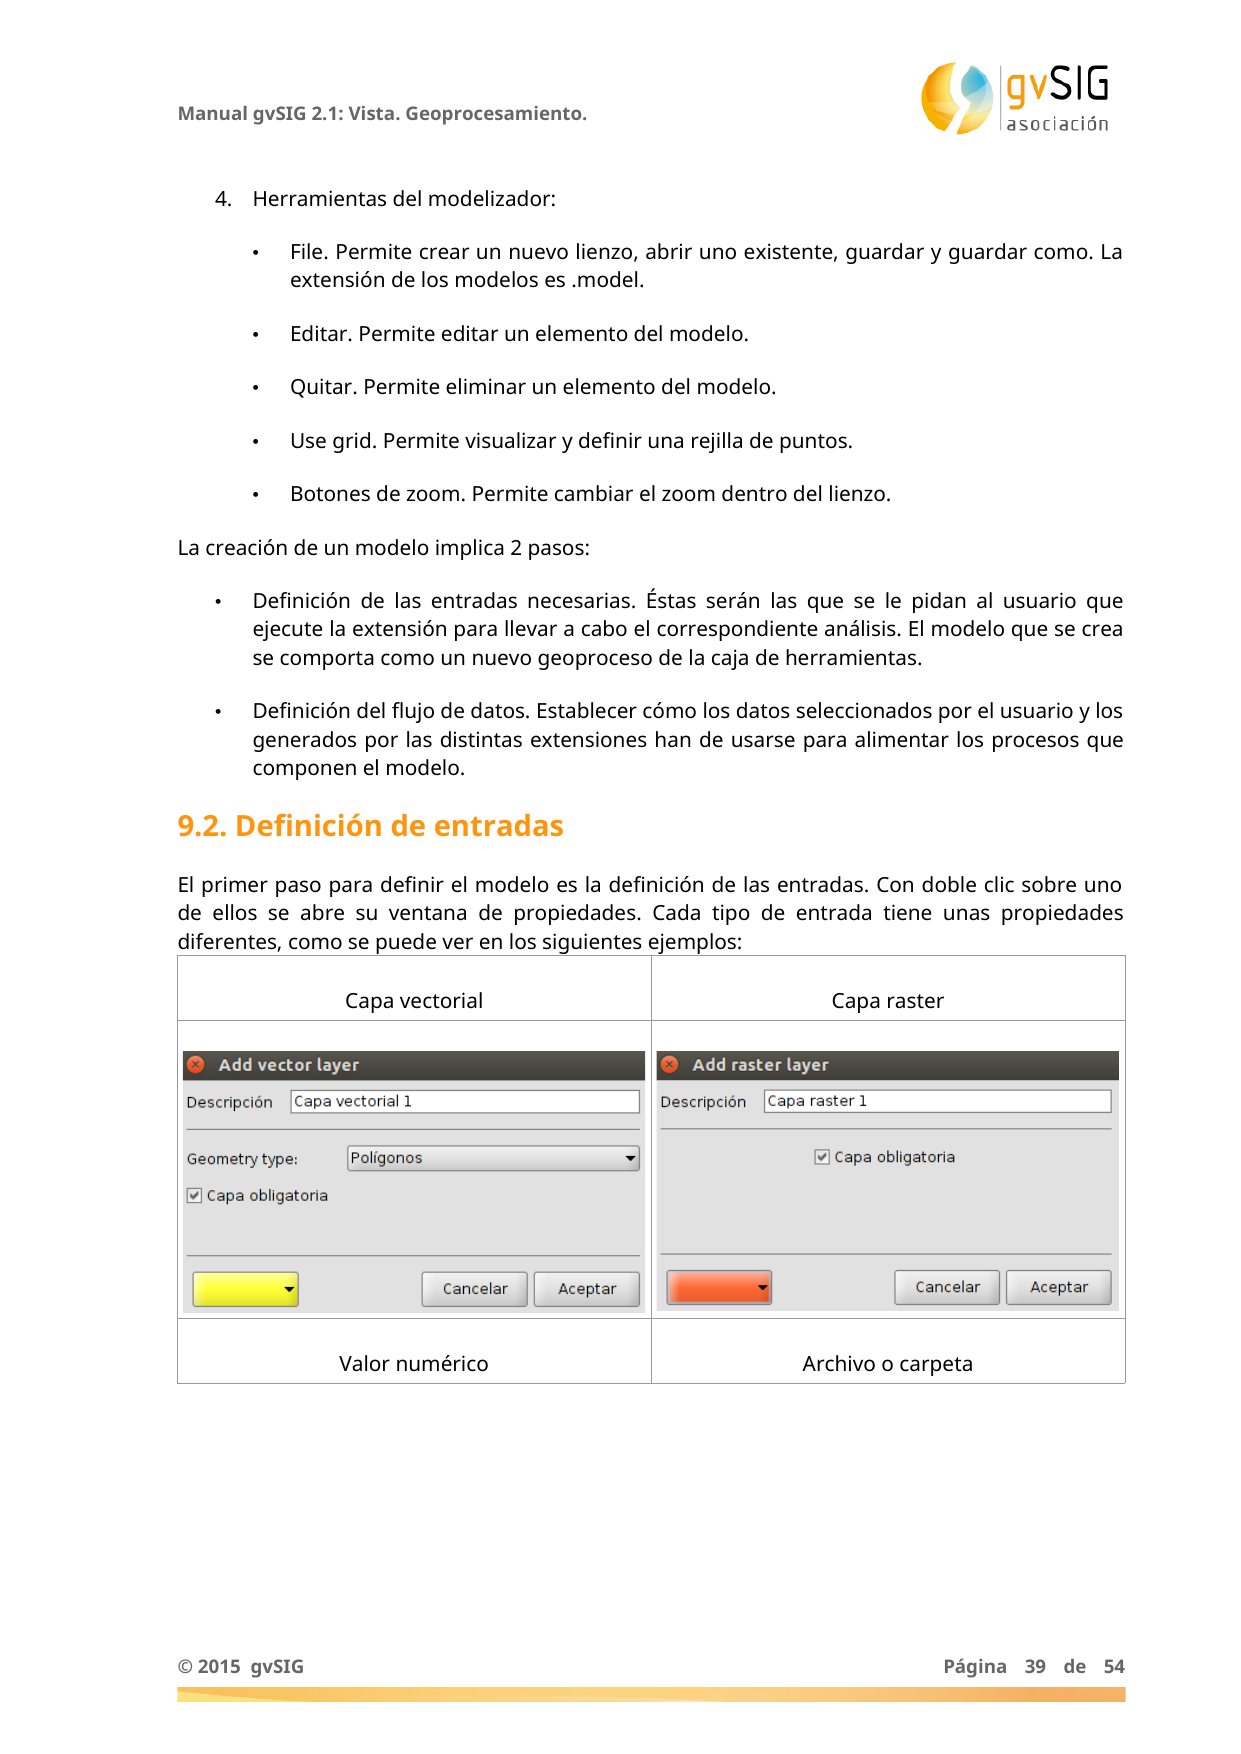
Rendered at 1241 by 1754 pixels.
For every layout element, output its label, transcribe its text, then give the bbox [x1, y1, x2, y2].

table_header Capa raster [652, 956, 1125, 1020]
table_cell [652, 1021, 1125, 1318]
table_cell [178, 1021, 651, 1318]
table_header Capa vectorial [178, 956, 651, 1020]
subtitle 9.2. Definición de entradas [177, 805, 1125, 845]
picture [902, 47, 1122, 148]
list File. Permite crear un nuevo lienzo, abrir uno existente, guardar y guardar como. La extensión de los modelos es .model. [252, 237, 1125, 294]
table_cell Archivo o carpeta [652, 1319, 1125, 1383]
list Botones de zoom. Permite cambiar el zoom dentro del lienzo. [252, 479, 1125, 508]
list Definición del flujo de datos. Establecer cómo los datos seleccionados por el usuario y los generados por las distintas extensiones han de usarse para alimentar los procesos que componen el modelo. [215, 696, 1125, 782]
text La creación de un modelo implica 2 pasos: [177, 533, 1125, 561]
list Herramientas del modelizador: [215, 184, 1125, 212]
list Editar. Permite editar un elemento del modelo. [252, 319, 1125, 347]
list Definición de las entradas necesarias. Éstas serán las que se le pidan al usuario que ejecute la extensión para llevar a cabo el correspondiente análisis. El modelo que se crea se comporta como un nuevo geoproceso de la caja de herramientas. [215, 586, 1125, 671]
text El primer paso para definir el modelo es la definición de las entradas. Con doble clic sobre uno de ellos se abre su ventana de propiedades. Cada tipo de entrada tiene unas propiedades diferentes, como se puede ver en los siguientes ejemplos: [177, 870, 1125, 955]
list Use grid. Permite visualizar y definir una rejilla de puntos. [252, 426, 1125, 454]
picture [182, 1051, 646, 1313]
picture [656, 1051, 1119, 1311]
table_cell Valor numérico [178, 1319, 651, 1383]
picture [177, 1687, 1126, 1702]
list Quitar. Permite eliminar un elemento del modelo. [252, 372, 1125, 401]
